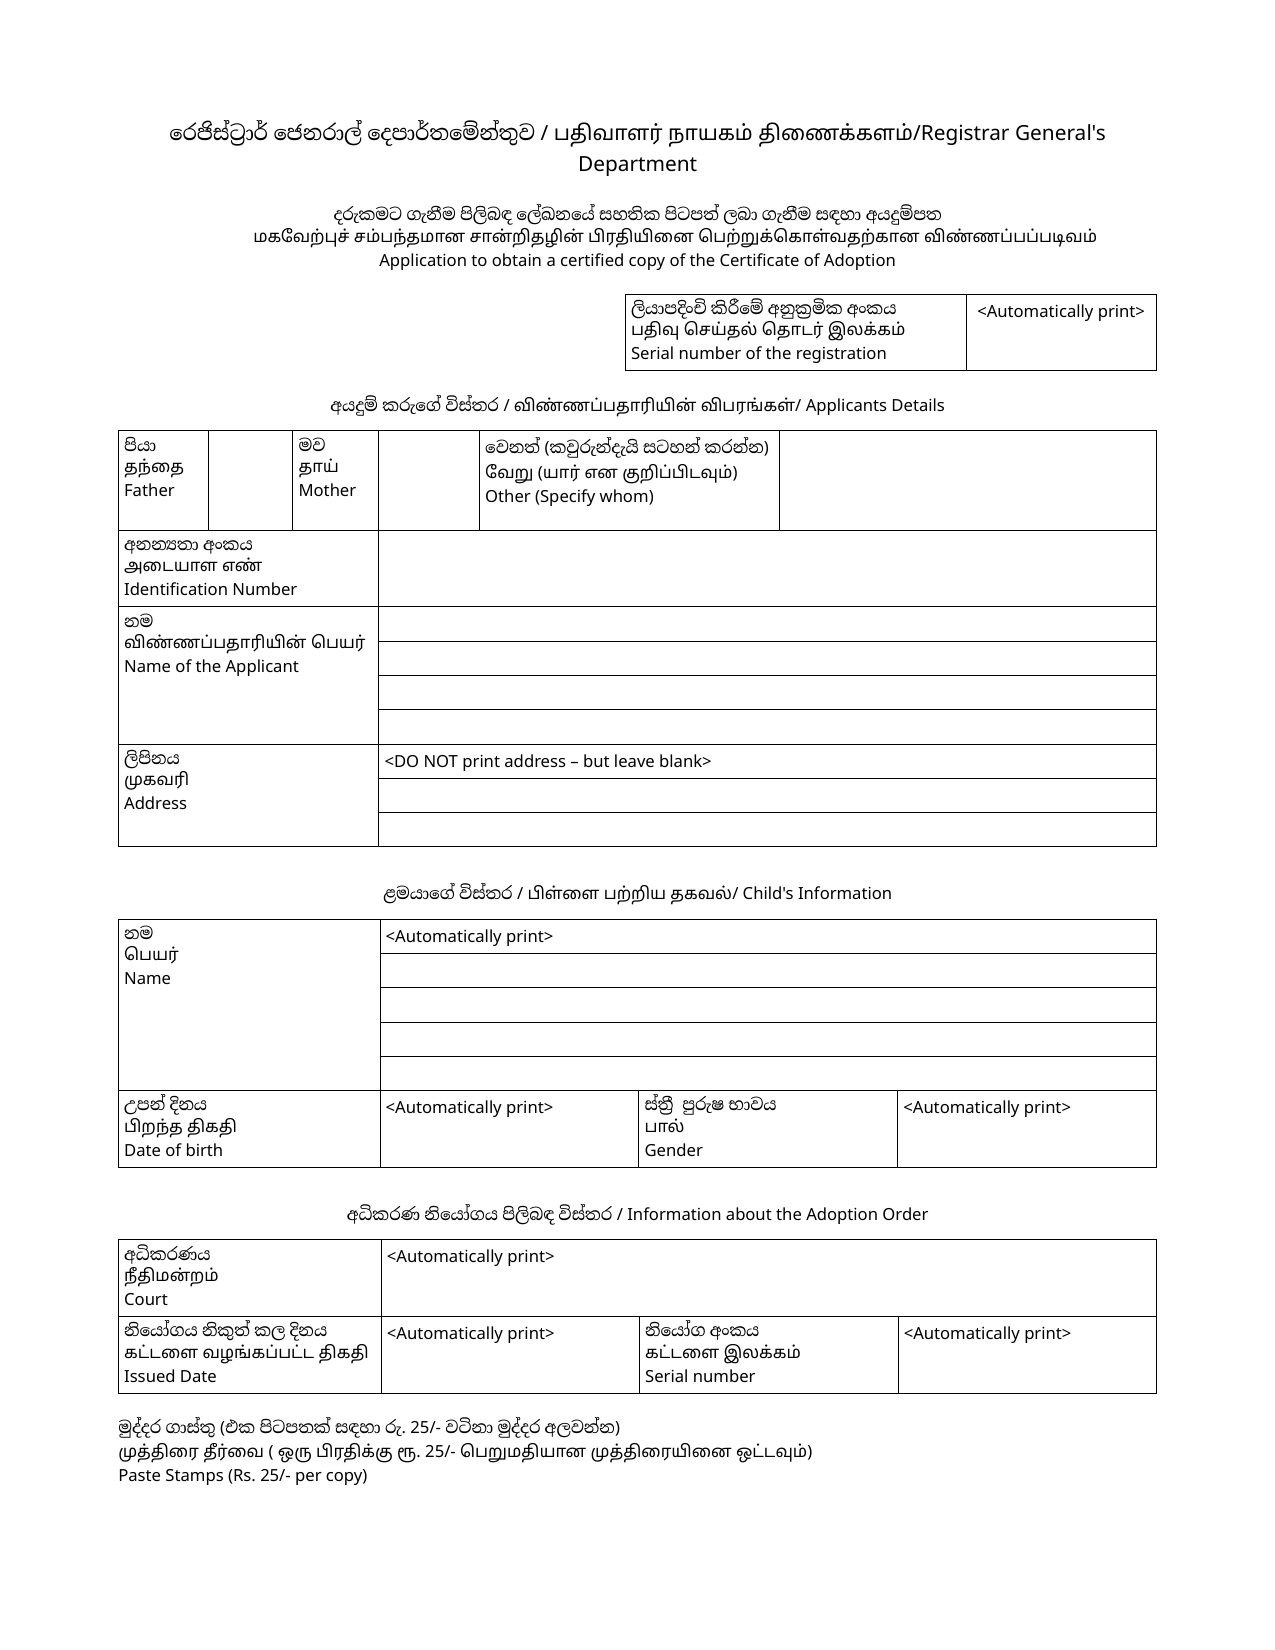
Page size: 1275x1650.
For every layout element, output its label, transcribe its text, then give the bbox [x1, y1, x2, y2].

table_header [780, 431, 1156, 530]
text අධිකරණ නියෝගය පිලිබඳ විස්තර / Information about the Adoption Order [118, 1202, 1157, 1227]
table_cell [379, 642, 1156, 675]
table_header මව தாய் Mother [293, 431, 378, 530]
table_cell උපන් දිනය பிறந்த திகதி Date of birth [119, 1091, 380, 1167]
table_header <Automatically print> [382, 1240, 1156, 1316]
table_cell [379, 531, 1156, 606]
table_cell නියෝග අංකය கட்டளை இலக்கம் Serial number [640, 1317, 898, 1393]
table_cell නියෝගය නිකුත් කල දිනය கட்டளை வழங்கப்பட்ட திகதி Issued Date [119, 1317, 381, 1393]
table_cell [381, 954, 1156, 987]
table_header වෙනත් (කවුරුන්දැයි සටහන් කරන්න) வேறு (யார் என குறிப்பிடவும்) Other (Specify whom) [480, 431, 779, 530]
table_header <Automatically print> [381, 920, 1156, 953]
text முத்திரை தீர்வை ( ஒரு பிரதிக்கு ரூ. 25/- பெறுமதியான முத்திரையினை ஒட்டவும்) [118, 1440, 1157, 1464]
table_header අධිකරණය நீதிமன்றம் Court [119, 1240, 381, 1316]
table_cell [379, 779, 1156, 812]
table_cell <Automatically print> [898, 1091, 1156, 1167]
table_cell [381, 1023, 1156, 1056]
text අයදුම් කරුගේ විස්තර / விண்ணப்பதாரியின் விபரங்கள்/ Applicants Details [118, 393, 1157, 418]
table_cell <Automatically print> [381, 1091, 638, 1167]
table_cell <Automatically print> [382, 1317, 639, 1393]
table_cell [381, 988, 1156, 1022]
table_header පියා தந்தை Father [119, 431, 208, 530]
table_header <Automatically print> [967, 295, 1156, 370]
table_header [209, 431, 292, 530]
text මුද්දර ගාස්තු (එක පිටපතක් සඳහා රු. 25/- වටිනා මුද්දර අලවන්න) [118, 1415, 1157, 1440]
list மகவேற்புச் சம்பந்தமான சான்றிதழின் பிரதியினை பெற்றுக்கொள்வதற்கான விண்ணப்பப்படிவம் [156, 228, 1157, 248]
table_cell [379, 813, 1156, 846]
table_cell <Automatically print> [899, 1317, 1156, 1393]
table_cell අනන්‍යතා අංකය அடையாள எண் Identification Number [119, 531, 378, 606]
table_cell [379, 676, 1156, 709]
table_cell <DO NOT print address – but leave blank> [379, 745, 1156, 778]
text ළමයාගේ විස්තර / பிள்ளை பற்றிய தகவல்/ Child's Information [118, 882, 1157, 906]
text Paste Stamps (Rs. 25/- per copy) [118, 1464, 1157, 1487]
table_cell [381, 1057, 1156, 1090]
table_cell නම விண்ணப்பதாரியின் பெயர் Name of the Applicant [119, 607, 378, 743]
table_header නම பெயர் Name [119, 920, 380, 1090]
text දරුකමට ගැනීම පිලිබඳ ලේඛනයේ සහතික පිටපත් ලබා ගැනීම සඳහා අයදුම්පත [118, 206, 1157, 228]
text රෙජිස්ට්‍රාර් ජෙනරාල් දෙපාර්තමේන්තුව / பதிவாளர் நாயகம் திணைக்களம்/Registrar General's Department [118, 118, 1157, 177]
table_header [379, 431, 479, 530]
text Application to obtain a certified copy of the Certificate of Adoption [118, 248, 1157, 271]
table_header ලියාපදිංචි කිරීමේ අනුක්‍රමික අංකය பதிவு செய்தல் தொடர் இலக்கம் Serial number of the registration [626, 295, 966, 370]
table_cell [379, 710, 1156, 743]
table_cell [379, 607, 1156, 641]
table_cell ස්ත්‍රී පුරුෂ භාවය பால் Gender [639, 1091, 897, 1167]
table_cell ලිපිනය முகவரி Address [119, 745, 378, 846]
